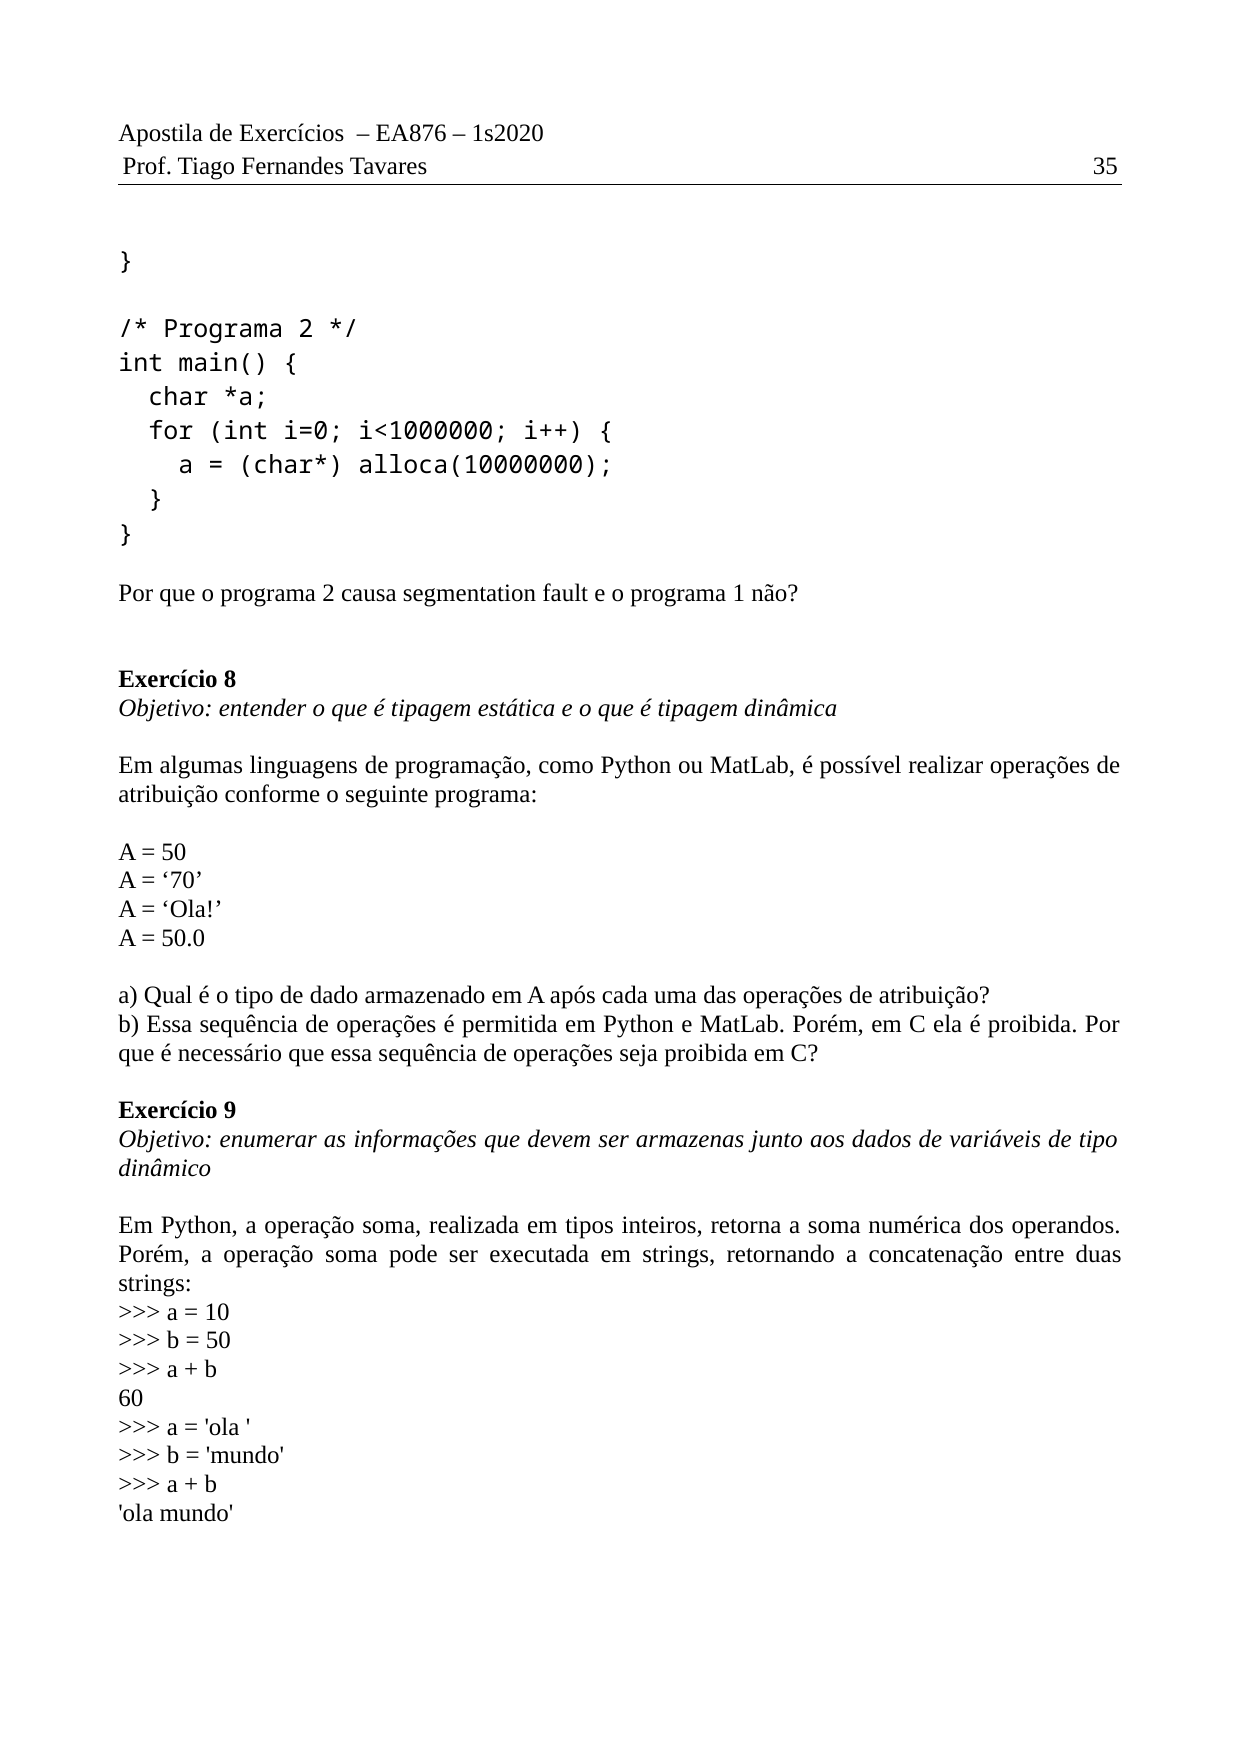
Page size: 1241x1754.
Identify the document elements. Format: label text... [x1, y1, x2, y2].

text Por que o programa 2 causa segmentation fault e o programa 1 não? [118, 578, 1122, 607]
text /* Programa 2 */ [118, 311, 1122, 345]
text Objetivo: entender o que é tipagem estática e o que é tipagem dinâmica [118, 693, 1122, 722]
text A = 50 [118, 837, 1122, 866]
text >>> a + b [118, 1469, 1122, 1498]
text int main() { [118, 345, 1122, 379]
text >>> a + b [118, 1354, 1122, 1383]
text a) Qual é o tipo de dado armazenado em A após cada uma das operações de atribuição? [118, 981, 1122, 1009]
text a = (char*) alloca(10000000); [118, 447, 1122, 481]
text 'ola mundo' [118, 1498, 1122, 1527]
text Em algumas linguagens de programação, como Python ou MatLab, é possível realizar operações de atribuição conforme o seguinte programa: [118, 751, 1122, 808]
text >>> b = 'mundo' [118, 1441, 1122, 1469]
text char *a; [118, 379, 1122, 413]
text >>> b = 50 [118, 1326, 1122, 1354]
text A = 50.0 [118, 923, 1122, 952]
text >>> a = 'ola ' [118, 1412, 1122, 1441]
text A = ‘70’ [118, 866, 1122, 894]
text } [118, 515, 1122, 549]
text Exercício 9 [118, 1096, 1122, 1124]
text >>> a = 10 [118, 1297, 1122, 1326]
text Em Python, a operação soma, realizada em tipos inteiros, retorna a soma numérica dos operandos. Porém, a operação soma pode ser executada em strings, retornando a concatenação entre duas strings: [118, 1211, 1122, 1297]
text Objetivo: enumerar as informações que devem ser armazenas junto aos dados de variáveis de tipo dinâmico [118, 1124, 1122, 1182]
text A = ‘Ola!’ [118, 894, 1122, 923]
text 60 [118, 1383, 1122, 1412]
text b) Essa sequência de operações é permitida em Python e MatLab. Porém, em C ela é proibida. Por que é necessário que essa sequência de operações seja proibida em C? [118, 1009, 1122, 1067]
text } [118, 243, 1122, 277]
text } [118, 481, 1122, 515]
text for (int i=0; i<1000000; i++) { [118, 413, 1122, 447]
text Exercício 8 [118, 664, 1122, 693]
